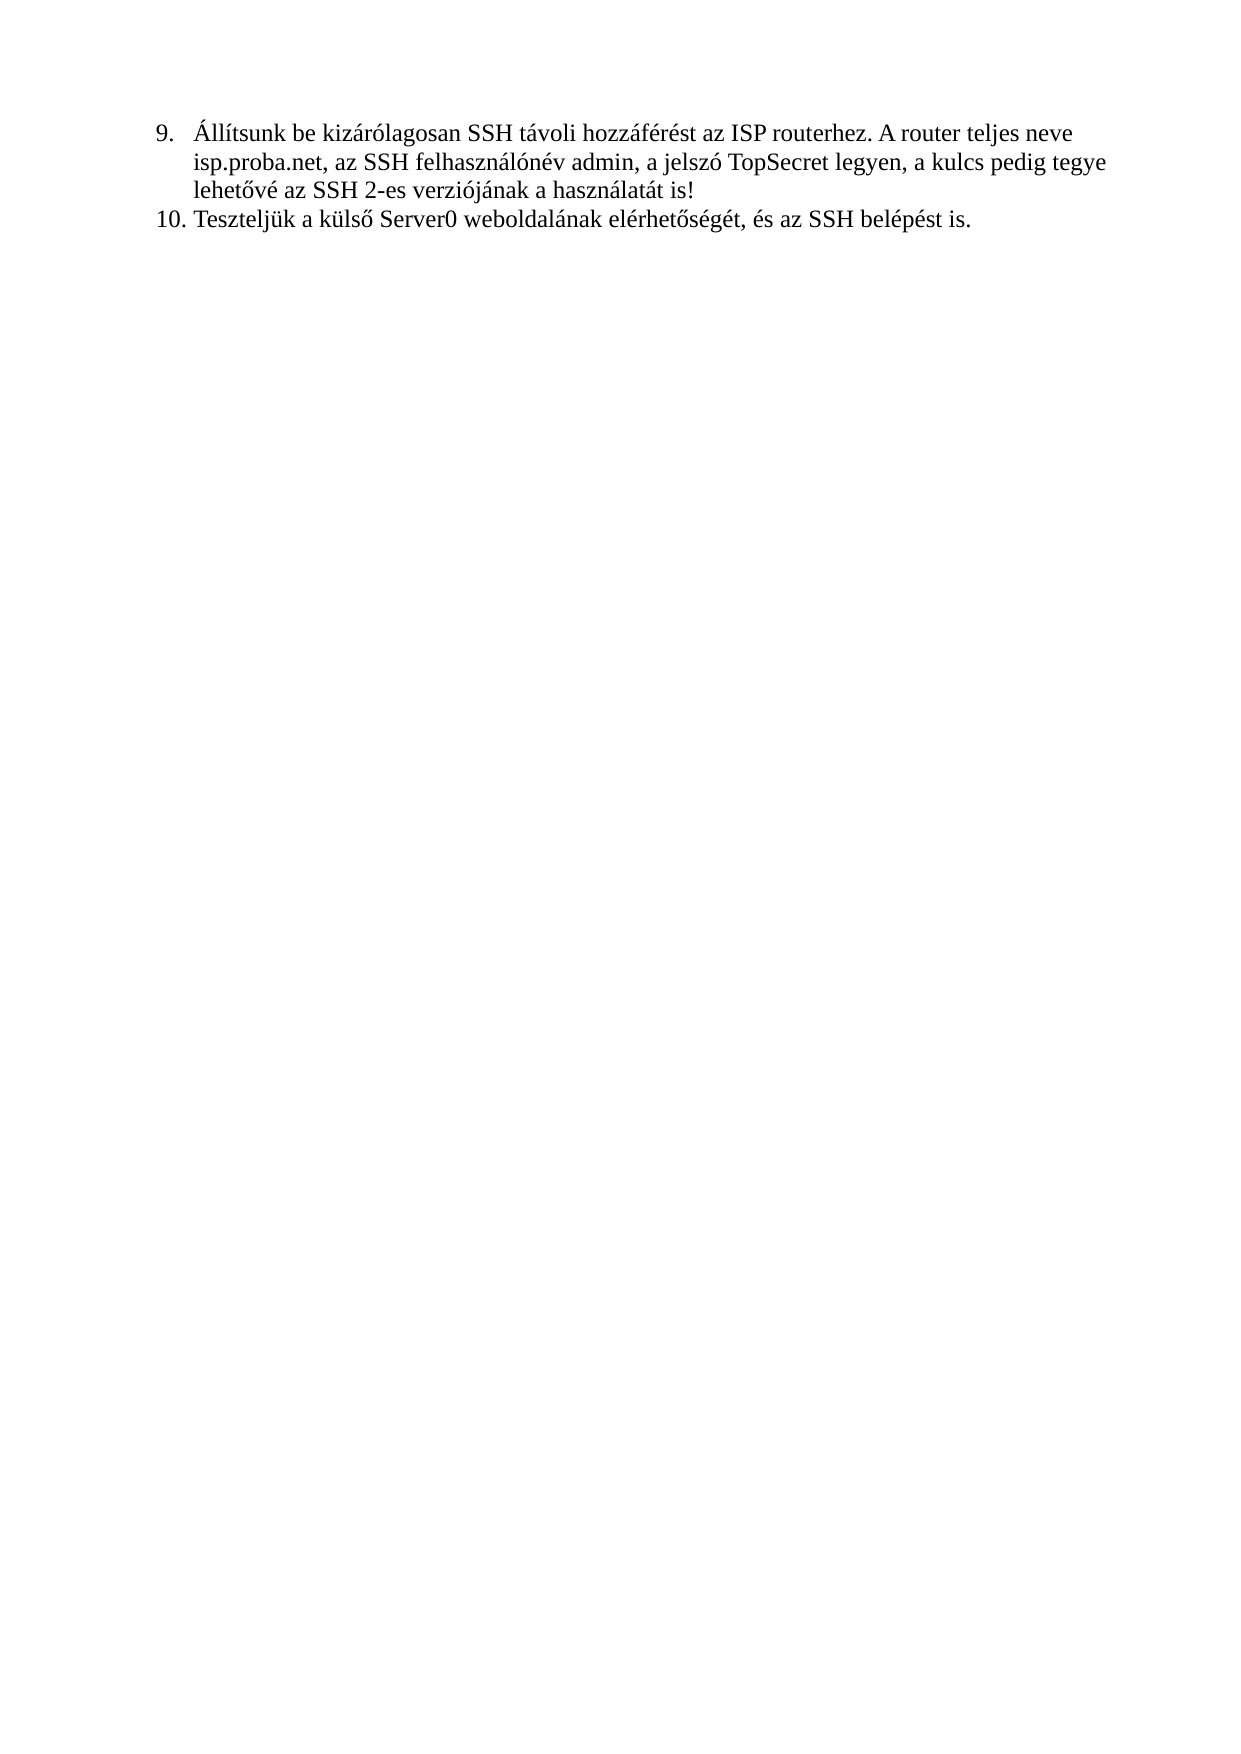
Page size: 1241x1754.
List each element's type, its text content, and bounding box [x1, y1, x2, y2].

list Teszteljük a külső Server0 weboldalának elérhetőségét, és az SSH belépést is. [156, 204, 1122, 233]
list Állítsunk be kizárólagosan SSH távoli hozzáférést az ISP routerhez. A router teljes neve isp.proba.net, az SSH felhasználónév admin, a jelszó TopSecret legyen, a kulcs pedig tegye lehetővé az SSH 2-es verziójának a használatát is! [156, 118, 1122, 204]
